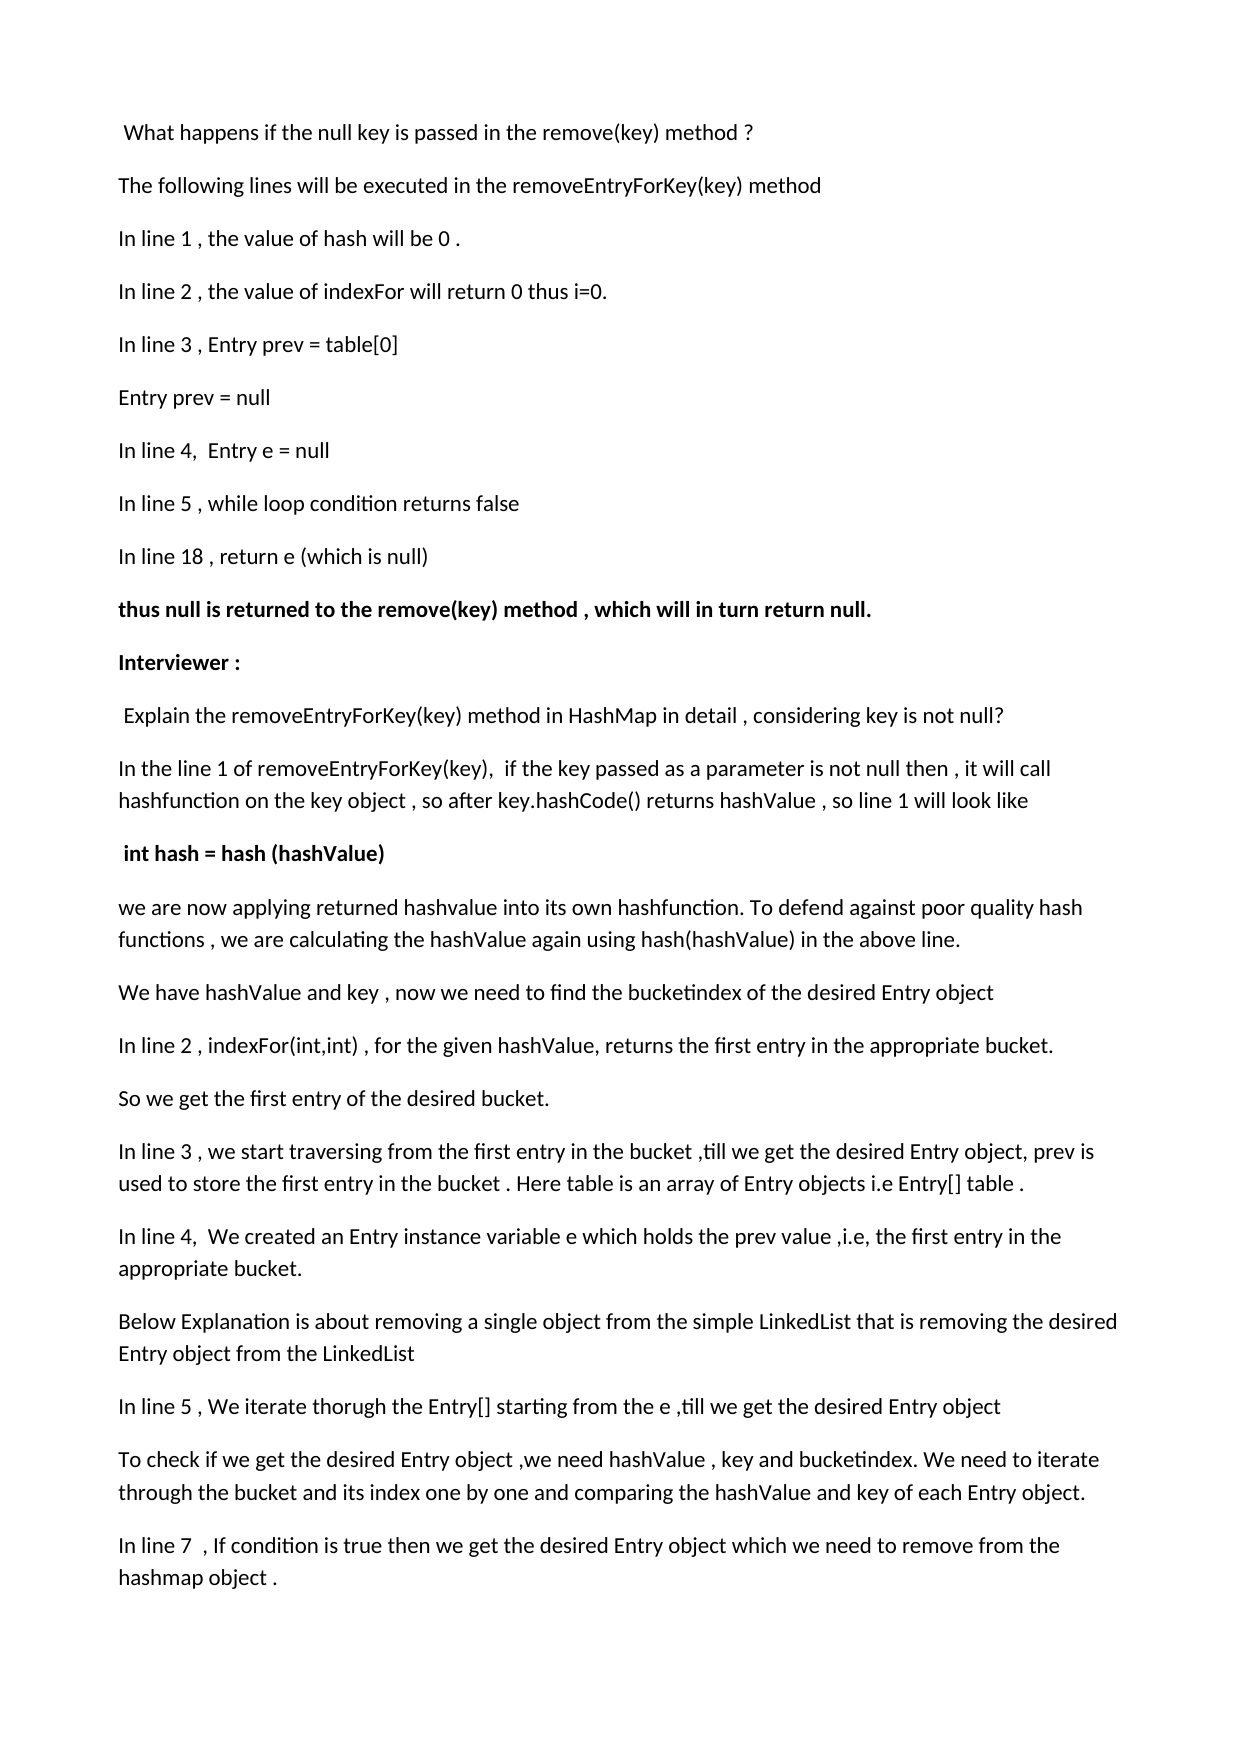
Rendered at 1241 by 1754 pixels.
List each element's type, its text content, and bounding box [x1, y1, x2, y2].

text we are now applying returned hashvalue into its own hashfunction. To defend against poor quality hash functions , we are calculating the hashValue again using hash(hashValue) in the above line. [118, 893, 1122, 953]
text In line 7 , If condition is true then we get the desired Entry object which we need to remove from the hashmap object . [118, 1531, 1122, 1591]
text thus null is returned to the remove(key) method , which will in turn return null. [118, 595, 1122, 623]
text What happens if the null key is passed in the remove(key) method ? [118, 118, 1122, 146]
text Interviewer : [118, 648, 1122, 676]
text So we get the first entry of the desired bucket. [118, 1084, 1122, 1112]
text In the line 1 of removeEntryForKey(key), if the key passed as a parameter is not null then , it will call hashfunction on the key object , so after key.hashCode() returns hashValue , so line 1 will look like [118, 754, 1122, 814]
text In line 2 , the value of indexFor will return 0 thus i=0. [118, 277, 1122, 305]
text In line 5 , We iterate thorugh the Entry[] starting from the e ,till we get the desired Entry object [118, 1392, 1122, 1421]
text In line 3 , Entry prev = table[0] [118, 330, 1122, 358]
text In line 18 , return e (which is null) [118, 542, 1122, 570]
text In line 1 , the value of hash will be 0 . [118, 224, 1122, 252]
text In line 3 , we start traversing from the first entry in the bucket ,till we get the desired Entry object, prev is used to store the first entry in the bucket . Here table is an array of Entry objects i.e Entry[] table . [118, 1137, 1122, 1197]
text We have hashValue and key , now we need to find the bucketindex of the desired Entry object [118, 978, 1122, 1006]
text int hash = hash (hashValue) [118, 839, 1122, 868]
text In line 2 , indexFor(int,int) , for the given hashValue, returns the first entry in the appropriate bucket. [118, 1031, 1122, 1059]
text Below Explanation is about removing a single object from the simple LinkedList that is removing the desired Entry object from the LinkedList [118, 1307, 1122, 1367]
text In line 5 , while loop condition returns false [118, 489, 1122, 517]
text In line 4, Entry e = null [118, 436, 1122, 464]
text Explain the removeEntryForKey(key) method in HashMap in detail , considering key is not null? [118, 701, 1122, 729]
text Entry prev = null [118, 383, 1122, 411]
text In line 4, We created an Entry instance variable e which holds the prev value ,i.e, the first entry in the appropriate bucket. [118, 1222, 1122, 1282]
text To check if we get the desired Entry object ,we need hashValue , key and bucketindex. We need to iterate through the bucket and its index one by one and comparing the hashValue and key of each Entry object. [118, 1446, 1122, 1506]
text The following lines will be executed in the removeEntryForKey(key) method [118, 171, 1122, 199]
